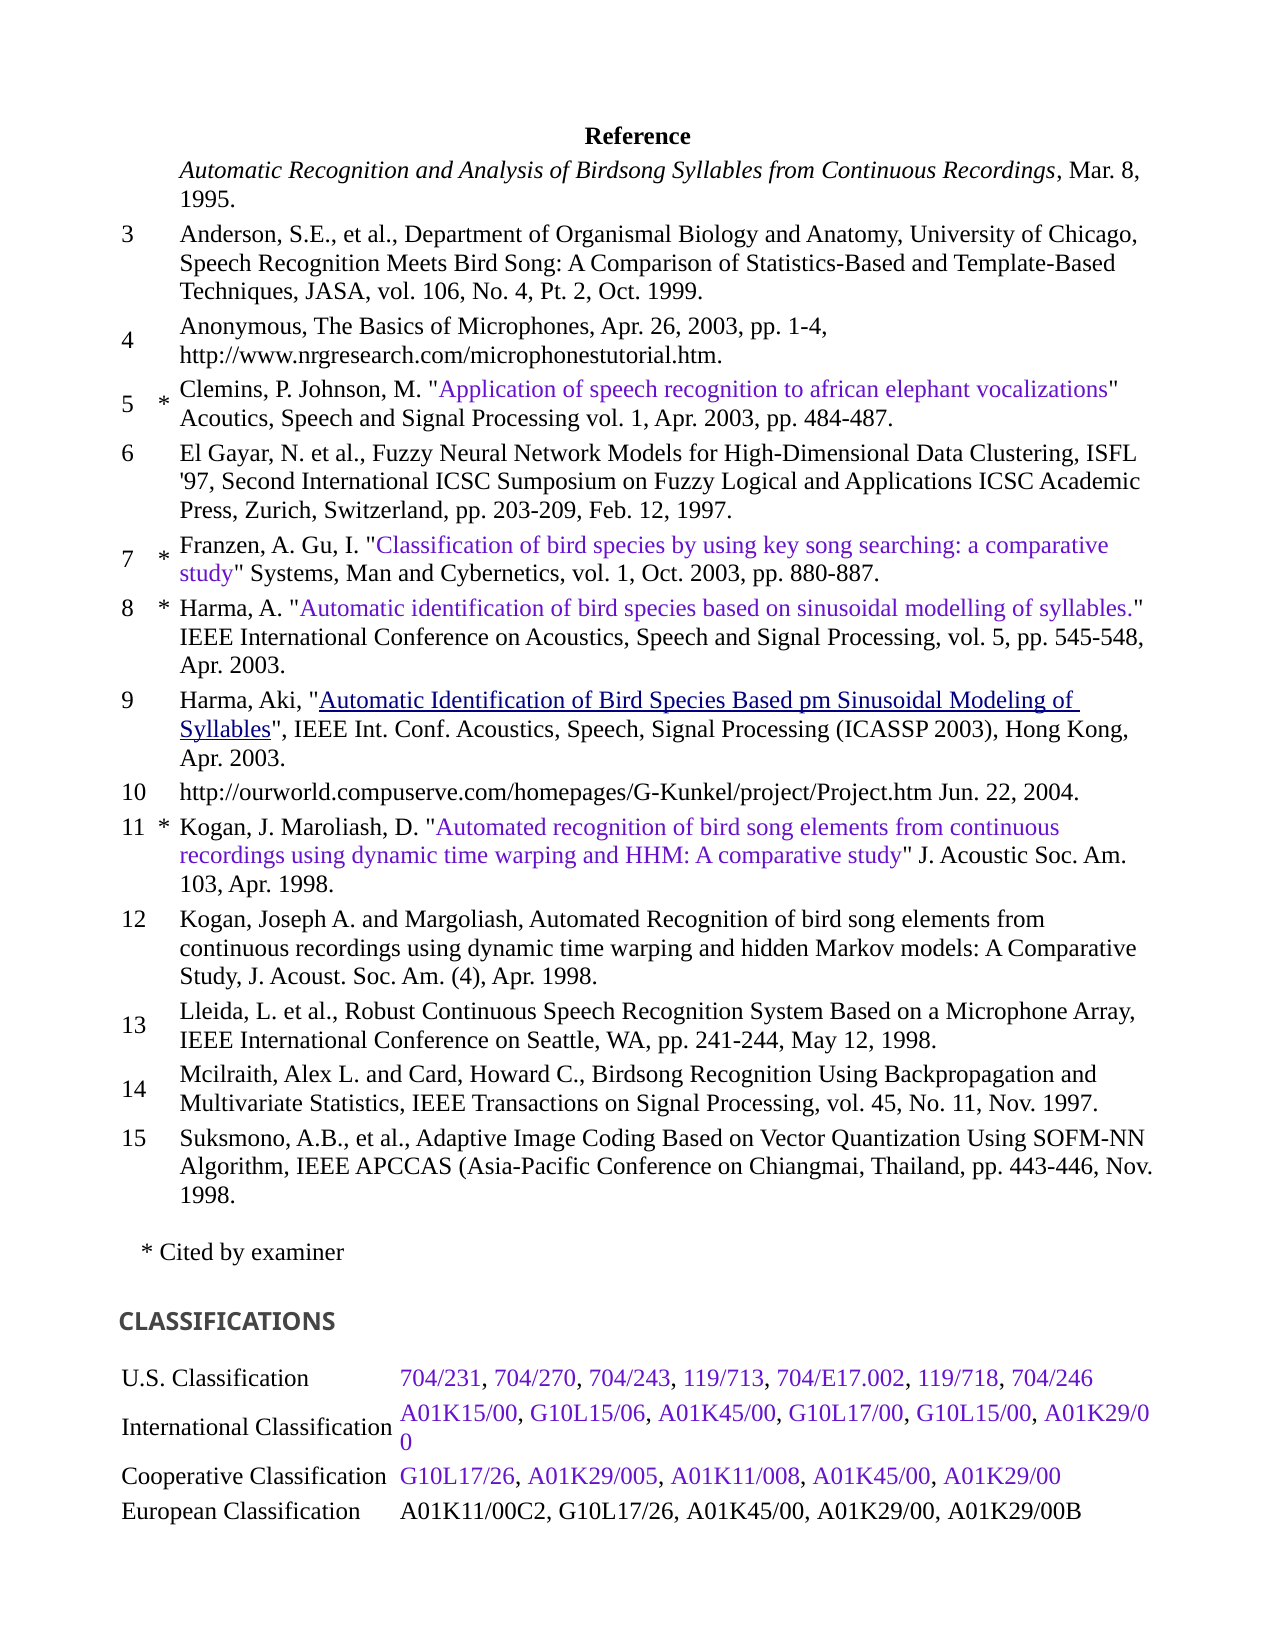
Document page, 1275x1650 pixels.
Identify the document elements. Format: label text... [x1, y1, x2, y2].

table_cell European Classification [118, 1493, 397, 1527]
table_cell 13 [118, 993, 155, 1056]
text CLASSIFICATIONS [118, 1303, 1157, 1337]
table_cell G10L17/26, A01K29/005, A01K11/008, A01K45/00, A01K29/00 [397, 1458, 1157, 1493]
table_cell El Gayar, N. et al., Fuzzy Neural Network Models for High-Dimensional Data Clustering, ISFL '97, Second International ICSC Sumposium on Fuzzy Logical and Applications ICSC Academic Press, Zurich, Switzerland, pp. 203-209, Feb. 12, 1997. [176, 435, 1157, 527]
table_cell International Classification [118, 1395, 397, 1458]
table_header Reference [118, 118, 1157, 153]
table_cell [155, 682, 176, 774]
table_cell [155, 1056, 176, 1120]
table_cell 14 [118, 1056, 155, 1120]
table_cell Franzen, A. Gu, I. "Classification of bird species by using key song searching: a comparative study" Systems, Man and Cybernetics, vol. 1, Oct. 2003, pp. 880-887. [176, 527, 1157, 590]
table_cell Suksmono, A.B., et al., Adaptive Image Coding Based on Vector Quantization Using SOFM-NN Algorithm, IEEE APCCAS (Asia-Pacific Conference on Chiangmai, Thailand, pp. 443-446, Nov. 1998. [176, 1120, 1157, 1212]
table_cell [155, 993, 176, 1056]
table_cell Clemins, P. Johnson, M. "Application of speech recognition to african elephant vocalizations" Acoutics, Speech and Signal Processing vol. 1, Apr. 2003, pp. 484-487. [176, 371, 1157, 435]
table_cell 4 [118, 308, 155, 371]
table_cell * [155, 590, 176, 682]
table_cell Automatic Recognition and Analysis of Birdsong Syllables from Continuous Recordings, Mar. 8, 1995. [176, 153, 1157, 216]
table_header [397, 1350, 1157, 1360]
table_cell [155, 774, 176, 809]
table_cell Kogan, J. Maroliash, D. "Automated recognition of bird song elements from continuous recordings using dynamic time warping and HHM: A comparative study" J. Acoustic Soc. Am. 103, Apr. 1998. [176, 809, 1157, 901]
table_cell 9 [118, 682, 155, 774]
table_cell Harma, Aki, "Automatic Identification of Bird Species Based pm Sinusoidal Modeling of Syllables", IEEE Int. Conf. Acoustics, Speech, Signal Processing (ICASSP 2003), Hong Kong, Apr. 2003. [176, 682, 1157, 774]
table_cell Anonymous, The Basics of Microphones, Apr. 26, 2003, pp. 1-4, http://www.nrgresearch.com/microphonestutorial.htm. [176, 308, 1157, 371]
table_cell Anderson, S.E., et al., Department of Organismal Biology and Anatomy, University of Chicago, Speech Recognition Meets Bird Song: A Comparison of Statistics-Based and Template-Based Techniques, JASA, vol. 106, No. 4, Pt. 2, Oct. 1999. [176, 216, 1157, 308]
text * Cited by examiner [141, 1237, 1157, 1266]
table_cell Kogan, Joseph A. and Margoliash, Automated Recognition of bird song elements from continuous recordings using dynamic time warping and hidden Markov models: A Comparative Study, J. Acoust. Soc. Am. (4), Apr. 1998. [176, 901, 1157, 993]
table_cell * [155, 371, 176, 435]
table_cell A01K15/00, G10L15/06, A01K45/00, G10L17/00, G10L15/00, A01K29/00 [397, 1395, 1157, 1458]
table_cell Lleida, L. et al., Robust Continuous Speech Recognition System Based on a Microphone Array, IEEE International Conference on Seattle, WA, pp. 241-244, May 12, 1998. [176, 993, 1157, 1056]
table_cell 8 [118, 590, 155, 682]
table_cell [155, 901, 176, 993]
table_cell * [155, 809, 176, 901]
table_cell [155, 308, 176, 371]
table_cell Cooperative Classification [118, 1458, 397, 1493]
table_cell Mcilraith, Alex L. and Card, Howard C., Birdsong Recognition Using Backpropagation and Multivariate Statistics, IEEE Transactions on Signal Processing, vol. 45, No. 11, Nov. 1997. [176, 1056, 1157, 1120]
table_cell [118, 153, 155, 216]
table_cell 11 [118, 809, 155, 901]
table_cell 704/231, 704/270, 704/243, 119/713, 704/E17.002, 119/718, 704/246 [397, 1360, 1157, 1395]
table_cell 7 [118, 527, 155, 590]
table_cell Harma, A. "Automatic identification of bird species based on sinusoidal modelling of syllables." IEEE International Conference on Acoustics, Speech and Signal Processing, vol. 5, pp. 545-548, Apr. 2003. [176, 590, 1157, 682]
table_cell 15 [118, 1120, 155, 1212]
table_cell U.S. Classification [118, 1360, 397, 1395]
table_cell 10 [118, 774, 155, 809]
table_cell A01K11/00C2, G10L17/26, A01K45/00, A01K29/00, A01K29/00B [397, 1493, 1157, 1527]
table_cell http://ourworld.compuserve.com/homepages/G-Kunkel/project/Project.htm Jun. 22, 2004. [176, 774, 1157, 809]
table_cell [155, 216, 176, 308]
table_cell 3 [118, 216, 155, 308]
table_cell [155, 1120, 176, 1212]
table_header [118, 1350, 397, 1360]
table_cell 6 [118, 435, 155, 527]
table_cell 5 [118, 371, 155, 435]
table_cell [155, 435, 176, 527]
table_cell 12 [118, 901, 155, 993]
table_cell [155, 153, 176, 216]
table_cell * [155, 527, 176, 590]
